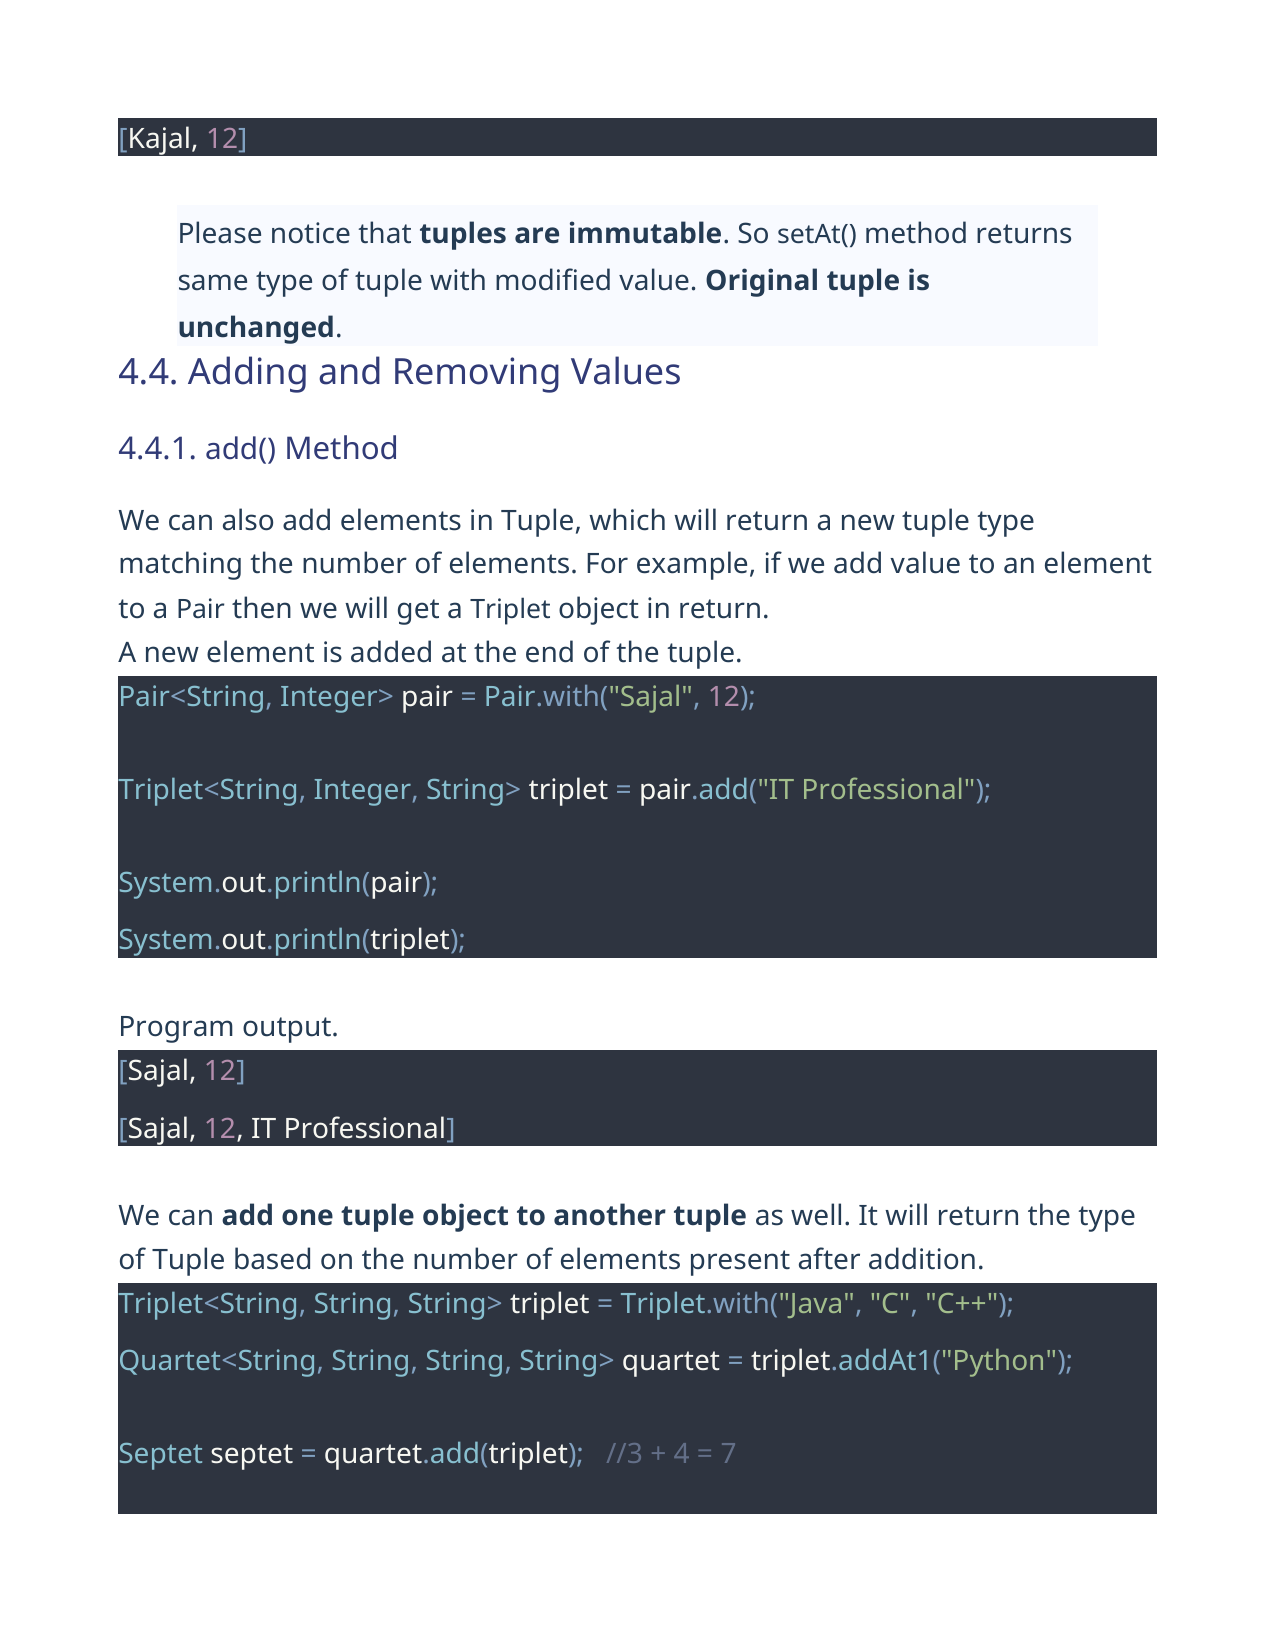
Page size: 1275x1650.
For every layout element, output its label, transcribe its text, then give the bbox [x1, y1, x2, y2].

text Triplet<String, String, String> triplet = Triplet.with("Java", "C", "C++"); [118, 1283, 1157, 1321]
text A new element is added at the end of the tuple. [118, 632, 1157, 670]
text Program output. [118, 1006, 1157, 1045]
text We can add one tuple object to another tuple as well. It will return the type of Tuple based on the number of elements present after addition. [118, 1195, 1157, 1277]
text System.out.println(triplet); [118, 919, 1157, 958]
text [Sajal, 12, IT Professional] [118, 1108, 1157, 1146]
text Please notice that tuples are immutable. So setAt() method returns same type of tuple with modified value. Original tuple is unchanged. [177, 205, 1098, 346]
text Triplet<String, Integer, String> triplet = pair.add("IT Professional"); [118, 769, 1157, 807]
text [Sajal, 12] [118, 1050, 1157, 1089]
text System.out.println(pair); [118, 862, 1157, 900]
text We can also add elements in Tuple, which will return a new tuple type matching the number of elements. For example, if we add value to an element to a Pair then we will get a Triplet object in return. [118, 500, 1157, 626]
text Quartet<String, String, String, String> quartet = triplet.addAt1("Python"); [118, 1341, 1157, 1379]
text Pair<String, Integer> pair = Pair.with("Sajal", 12); [118, 676, 1157, 714]
subtitle 4.4.1. add() Method [118, 426, 1157, 468]
text [Kajal, 12] [118, 118, 1157, 156]
text Septet septet = quartet.add(triplet); //3 + 4 = 7 [118, 1433, 1157, 1472]
subtitle 4.4. Adding and Removing Values [118, 346, 1157, 395]
